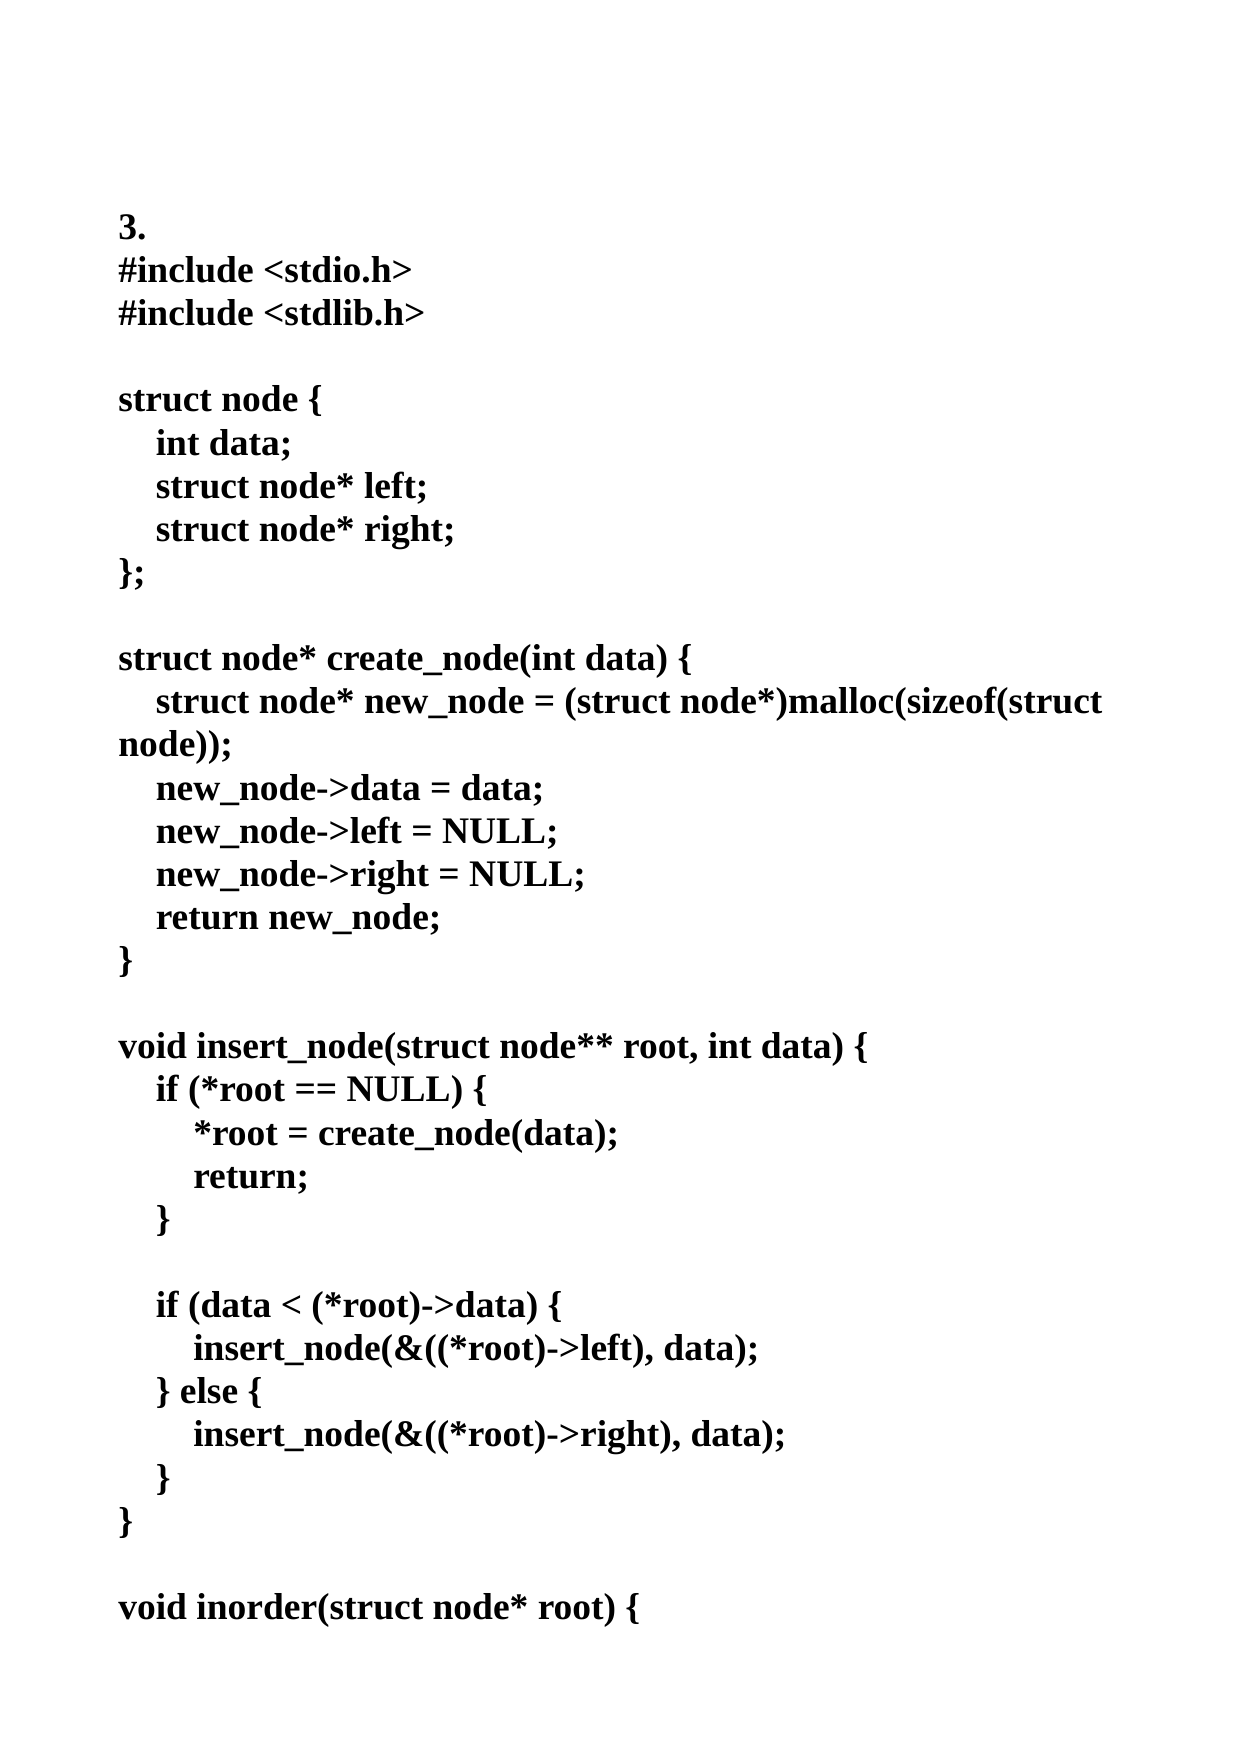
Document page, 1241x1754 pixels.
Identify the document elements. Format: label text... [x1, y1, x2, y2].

text int data; [118, 420, 1122, 463]
text struct node* right; [118, 506, 1122, 549]
text new_node->right = NULL; [118, 851, 1122, 894]
text new_node->data = data; [118, 765, 1122, 808]
text }; [118, 549, 1122, 592]
text void insert_node(struct node** root, int data) { [118, 1024, 1122, 1067]
text insert_node(&((*root)->right), data); [118, 1412, 1122, 1455]
text } [118, 1196, 1122, 1239]
text return; [118, 1153, 1122, 1196]
text struct node { [118, 377, 1122, 420]
text struct node* create_node(int data) { [118, 636, 1122, 679]
text } else { [118, 1369, 1122, 1412]
text if (data < (*root)->data) { [118, 1282, 1122, 1326]
text struct node* new_node = (struct node*)malloc(sizeof(struct node)); [118, 679, 1122, 765]
text #include <stdlib.h> [118, 291, 1122, 334]
text } [118, 1455, 1122, 1498]
text } [118, 937, 1122, 981]
text insert_node(&((*root)->left), data); [118, 1326, 1122, 1369]
text #include <stdio.h> [118, 247, 1122, 291]
text void inorder(struct node* root) { [118, 1584, 1122, 1627]
text } [118, 1498, 1122, 1541]
text *root = create_node(data); [118, 1110, 1122, 1153]
text new_node->left = NULL; [118, 808, 1122, 851]
text if (*root == NULL) { [118, 1067, 1122, 1110]
text struct node* left; [118, 463, 1122, 506]
text return new_node; [118, 894, 1122, 937]
text 3. [118, 204, 1122, 247]
